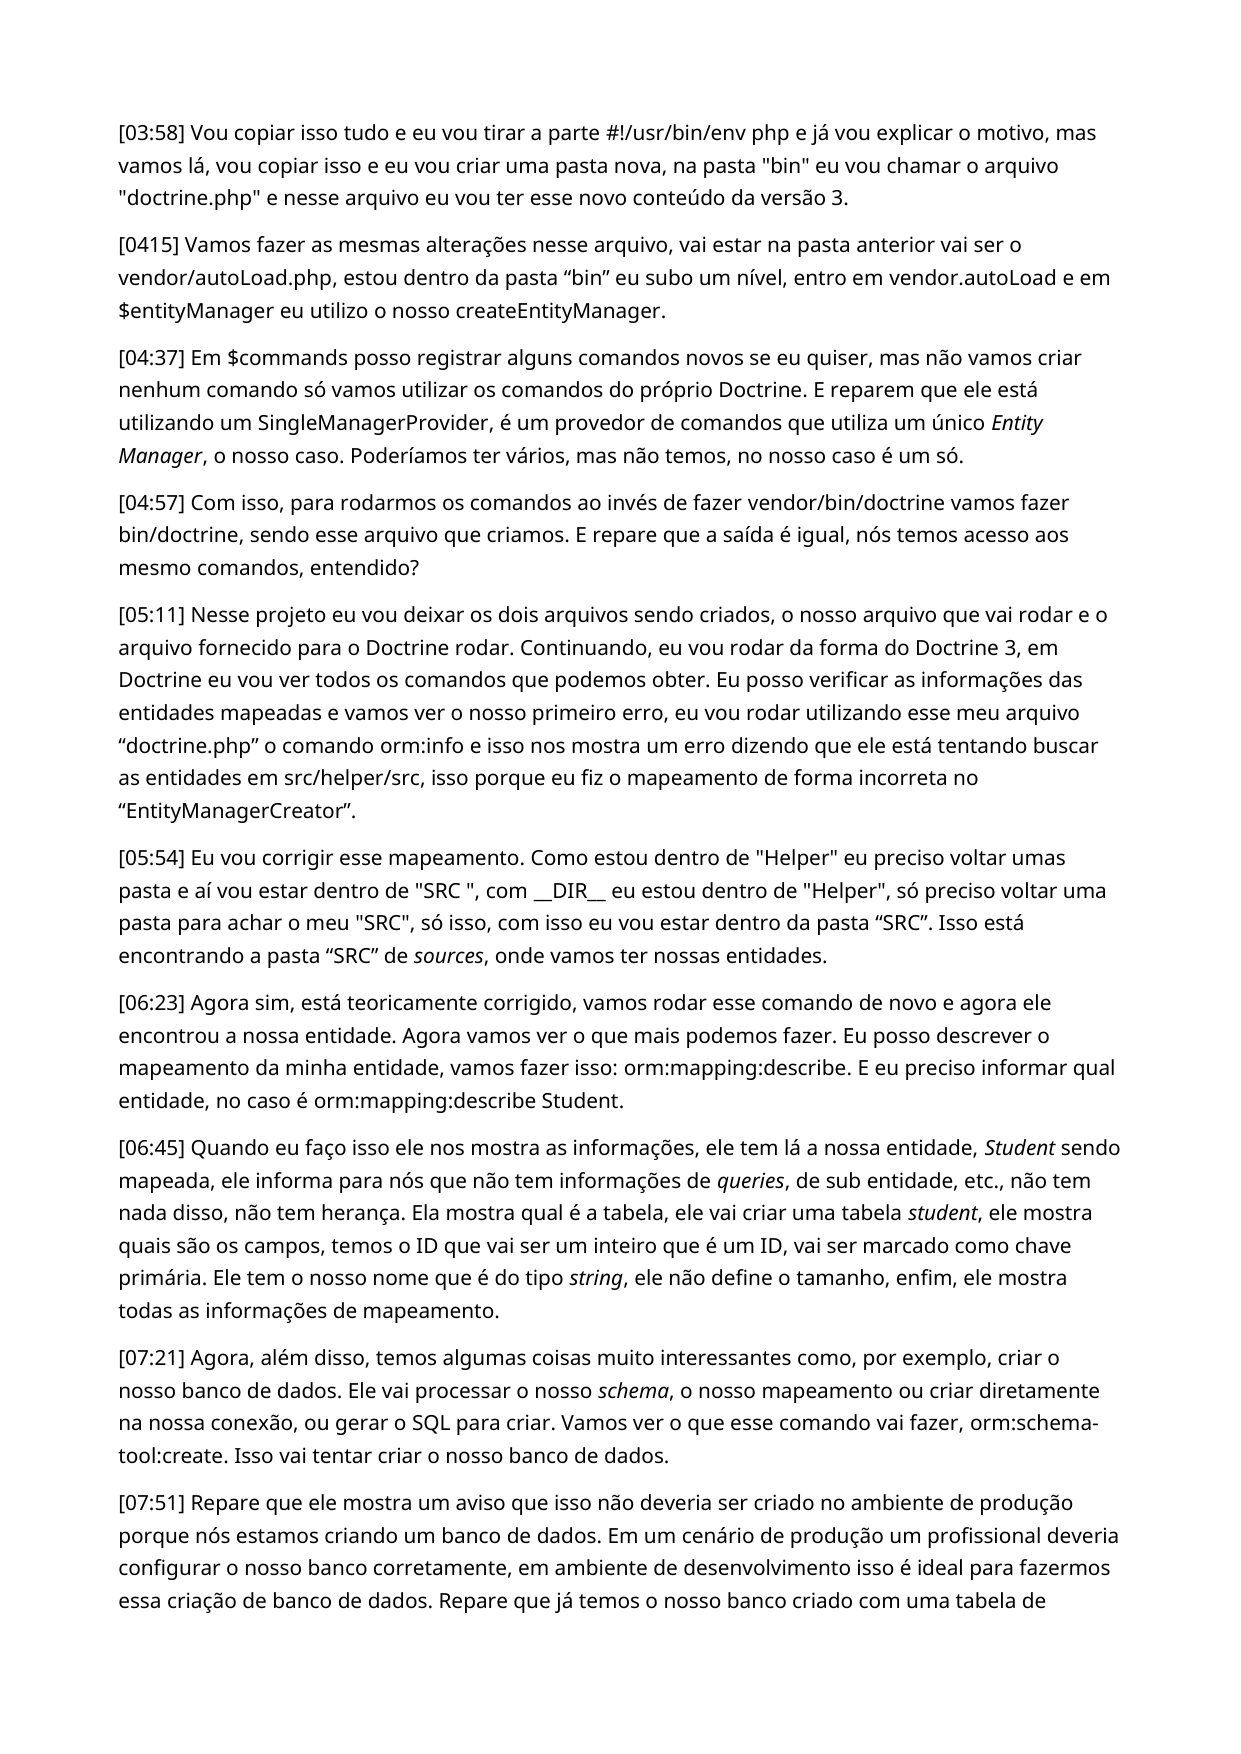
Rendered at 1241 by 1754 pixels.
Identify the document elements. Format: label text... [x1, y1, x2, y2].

text [04:37] Em $commands posso registrar alguns comandos novos se eu quiser, mas não vamos criar nenhum comando só vamos utilizar os comandos do próprio Doctrine. E reparem que ele está utilizando um SingleManagerProvider, é um provedor de comandos que utiliza um único Entity Manager, o nosso caso. Poderíamos ter vários, mas não temos, no nosso caso é um só. [118, 343, 1122, 469]
text [03:58] Vou copiar isso tudo e eu vou tirar a parte #!/usr/bin/env php e já vou explicar o motivo, mas vamos lá, vou copiar isso e eu vou criar uma pasta nova, na pasta "bin" eu vou chamar o arquivo "doctrine.php" e nesse arquivo eu vou ter esse novo conteúdo da versão 3. [118, 118, 1122, 212]
text [0415] Vamos fazer as mesmas alterações nesse arquivo, vai estar na pasta anterior vai ser o vendor/autoLoad.php, estou dentro da pasta “bin” eu subo um nível, entro em vendor.autoLoad e em $entityManager eu utilizo o nosso createEntityManager. [118, 231, 1122, 324]
text [07:51] Repare que ele mostra um aviso que isso não deveria ser criado no ambiente de produção porque nós estamos criando um banco de dados. Em um cenário de produção um profissional deveria configurar o nosso banco corretamente, em ambiente de desenvolvimento isso é ideal para fazermos essa criação de banco de dados. Repare que já temos o nosso banco criado com uma tabela de [118, 1488, 1122, 1614]
text [05:54] Eu vou corrigir esse mapeamento. Como estou dentro de "Helper" eu preciso voltar umas pasta e aí vou estar dentro de "SRC ", com __DIR__ eu estou dentro de "Helper", só preciso voltar uma pasta para achar o meu "SRC", só isso, com isso eu vou estar dentro da pasta “SRC”. Isso está encontrando a pasta “SRC” de sources, onde vamos ter nossas entidades. [118, 843, 1122, 969]
text [04:57] Com isso, para rodarmos os comandos ao invés de fazer vendor/bin/doctrine vamos fazer bin/doctrine, sendo esse arquivo que criamos. E repare que a saída é igual, nós temos acesso aos mesmo comandos, entendido? [118, 488, 1122, 582]
text [07:21] Agora, além disso, temos algumas coisas muito interessantes como, por exemplo, criar o nosso banco de dados. Ele vai processar o nosso schema, o nosso mapeamento ou criar diretamente na nossa conexão, ou gerar o SQL para criar. Vamos ver o que esse comando vai fazer, orm:schema-tool:create. Isso vai tentar criar o nosso banco de dados. [118, 1343, 1122, 1469]
text [06:45] Quando eu faço isso ele nos mostra as informações, ele tem lá a nossa entidade, Student sendo mapeada, ele informa para nós que não tem informações de queries, de sub entidade, etc., não tem nada disso, não tem herança. Ela mostra qual é a tabela, ele vai criar uma tabela student, ele mostra quais são os campos, temos o ID que vai ser um inteiro que é um ID, vai ser marcado como chave primária. Ele tem o nosso nome que é do tipo string, ele não define o tamanho, enfim, ele mostra todas as informações de mapeamento. [118, 1133, 1122, 1324]
text [06:23] Agora sim, está teoricamente corrigido, vamos rodar esse comando de novo e agora ele encontrou a nossa entidade. Agora vamos ver o que mais podemos fazer. Eu posso descrever o mapeamento da minha entidade, vamos fazer isso: orm:mapping:describe. E eu preciso informar qual entidade, no caso é orm:mapping:describe Student. [118, 988, 1122, 1114]
text [05:11] Nesse projeto eu vou deixar os dois arquivos sendo criados, o nosso arquivo que vai rodar e o arquivo fornecido para o Doctrine rodar. Continuando, eu vou rodar da forma do Doctrine 3, em Doctrine eu vou ver todos os comandos que podemos obter. Eu posso verificar as informações das entidades mapeadas e vamos ver o nosso primeiro erro, eu vou rodar utilizando esse meu arquivo “doctrine.php” o comando orm:info e isso nos mostra um erro dizendo que ele está tentando buscar as entidades em src/helper/src, isso porque eu fiz o mapeamento de forma incorreta no “EntityManagerCreator”. [118, 600, 1122, 824]
